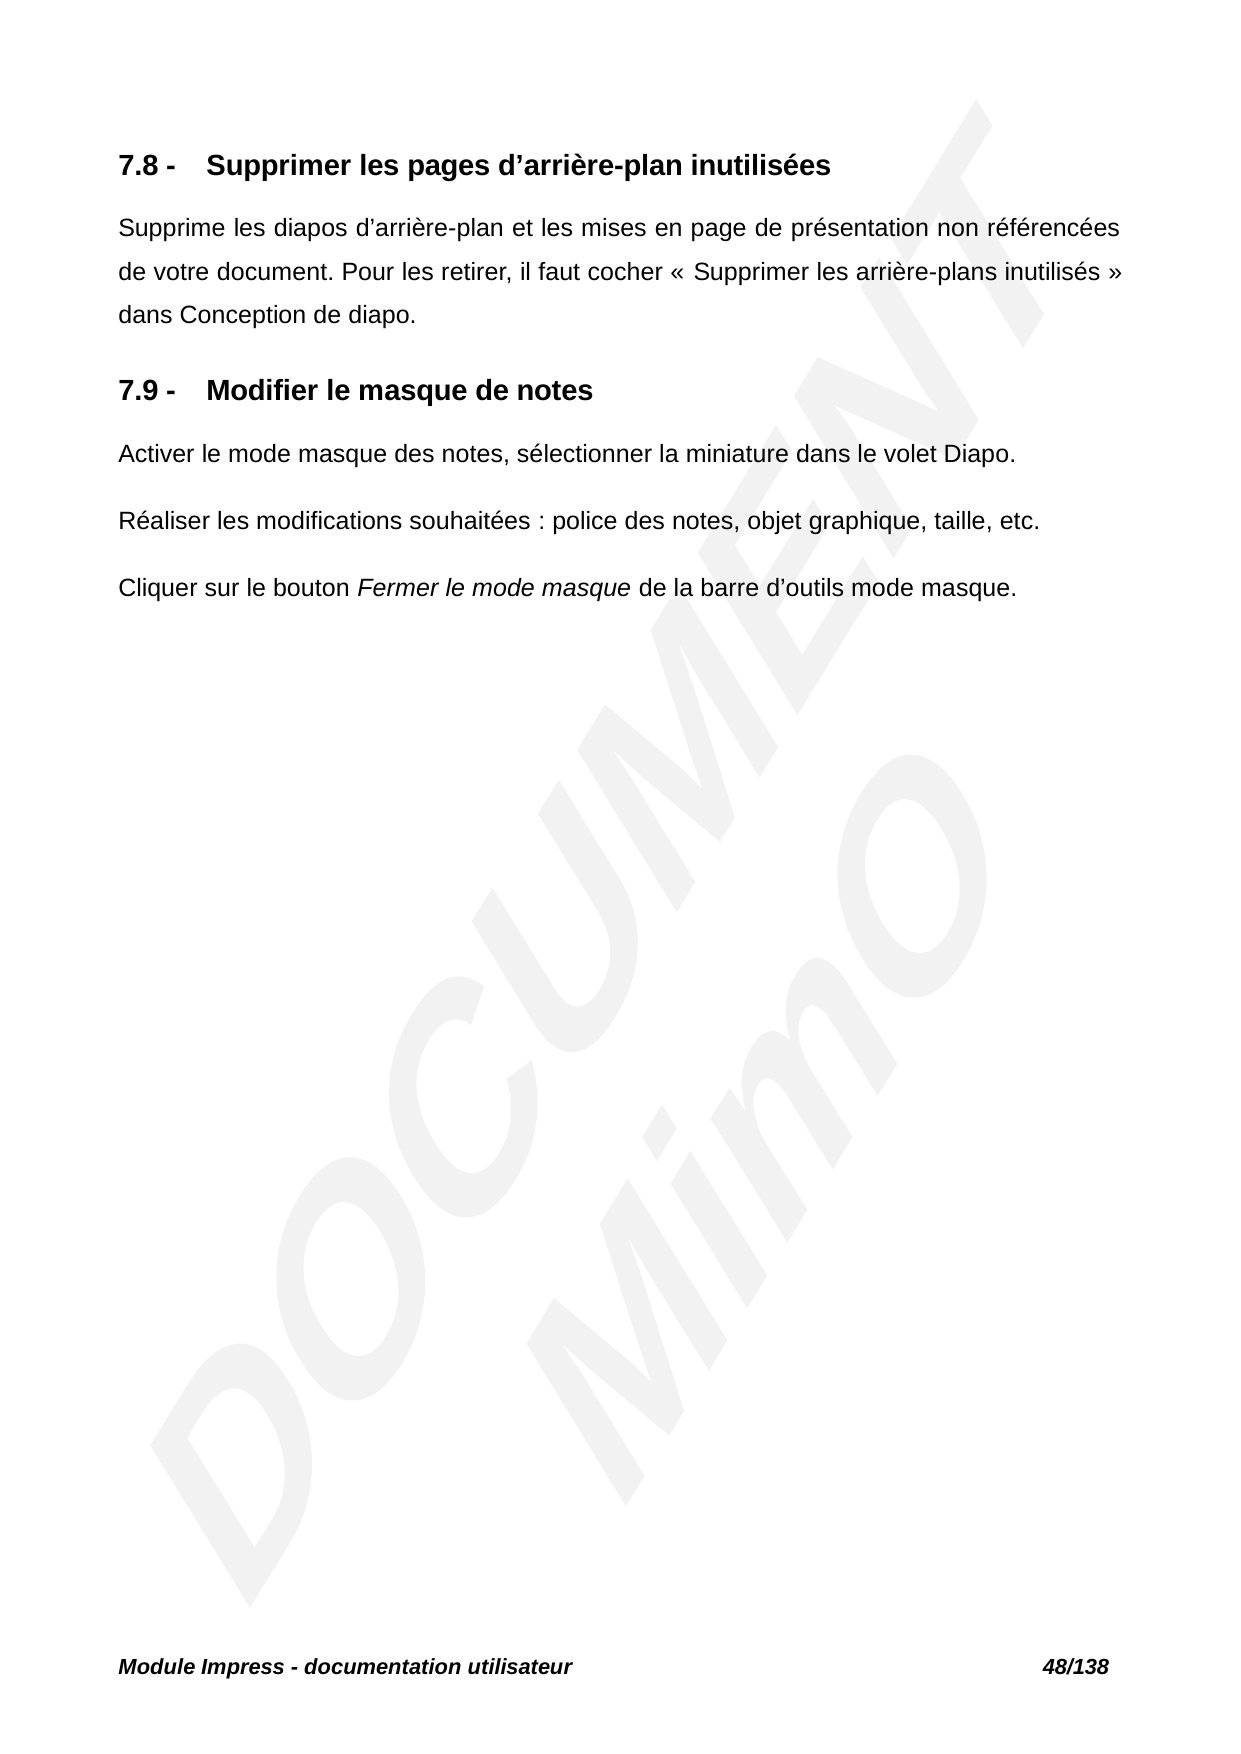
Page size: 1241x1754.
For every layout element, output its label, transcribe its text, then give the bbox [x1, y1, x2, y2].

subtitle Modifier le masque de notes [118, 373, 1122, 407]
text Activer le mode masque des notes, sélectionner la miniature dans le volet Diapo. [118, 438, 1122, 467]
subtitle Supprimer les pages d’arrière-plan inutilisées [118, 147, 1122, 181]
text Supprime les diapos d’arrière-plan et les mises en page de présentation non référencées de votre document. Pour les retirer, il faut cocher « Supprimer les arrière-plans inutilisés » dans Conception de diapo. [118, 213, 1122, 329]
text Réaliser les modifications souhaitées : police des notes, objet graphique, taille, etc. [118, 506, 1122, 535]
text Cliquer sur le bouton Fermer le mode masque de la barre d’outils mode masque. [118, 573, 1122, 602]
